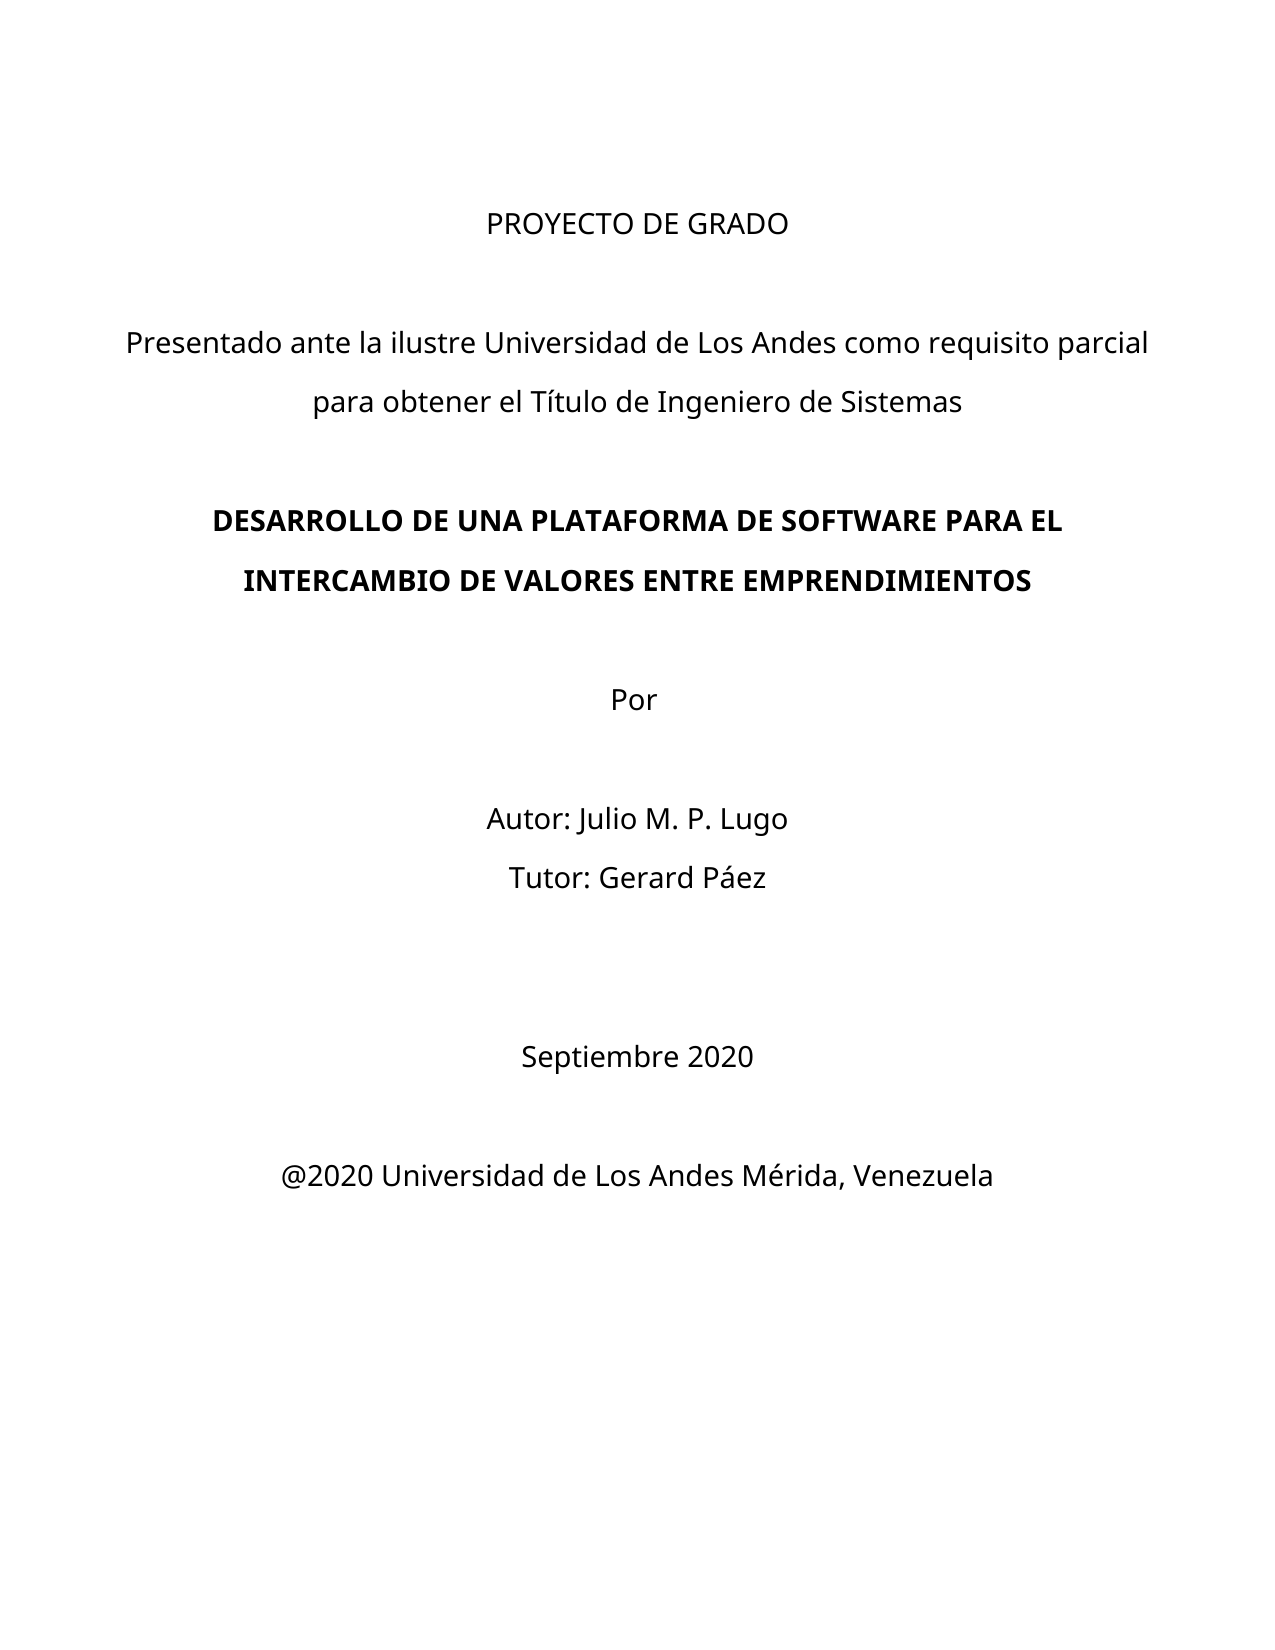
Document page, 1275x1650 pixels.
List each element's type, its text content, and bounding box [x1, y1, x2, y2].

text Presentado ante la ilustre Universidad de Los Andes como requisito parcial para obtener el Título de Ingeniero de Sistemas [118, 322, 1157, 421]
text Septiembre 2020 [118, 1036, 1157, 1076]
text @2020 Universidad de Los Andes Mérida, Venezuela [118, 1155, 1157, 1195]
text Autor: Julio M. P. Lugo [118, 798, 1157, 838]
text Tutor: Gerard Páez [118, 858, 1157, 897]
text Por [118, 679, 1157, 719]
text DESARROLLO DE UNA PLATAFORMA DE SOFTWARE PARA EL INTERCAMBIO DE VALORES ENTRE EMPRENDIMIENTOS [118, 501, 1157, 600]
text PROYECTO DE GRADO [118, 203, 1157, 243]
